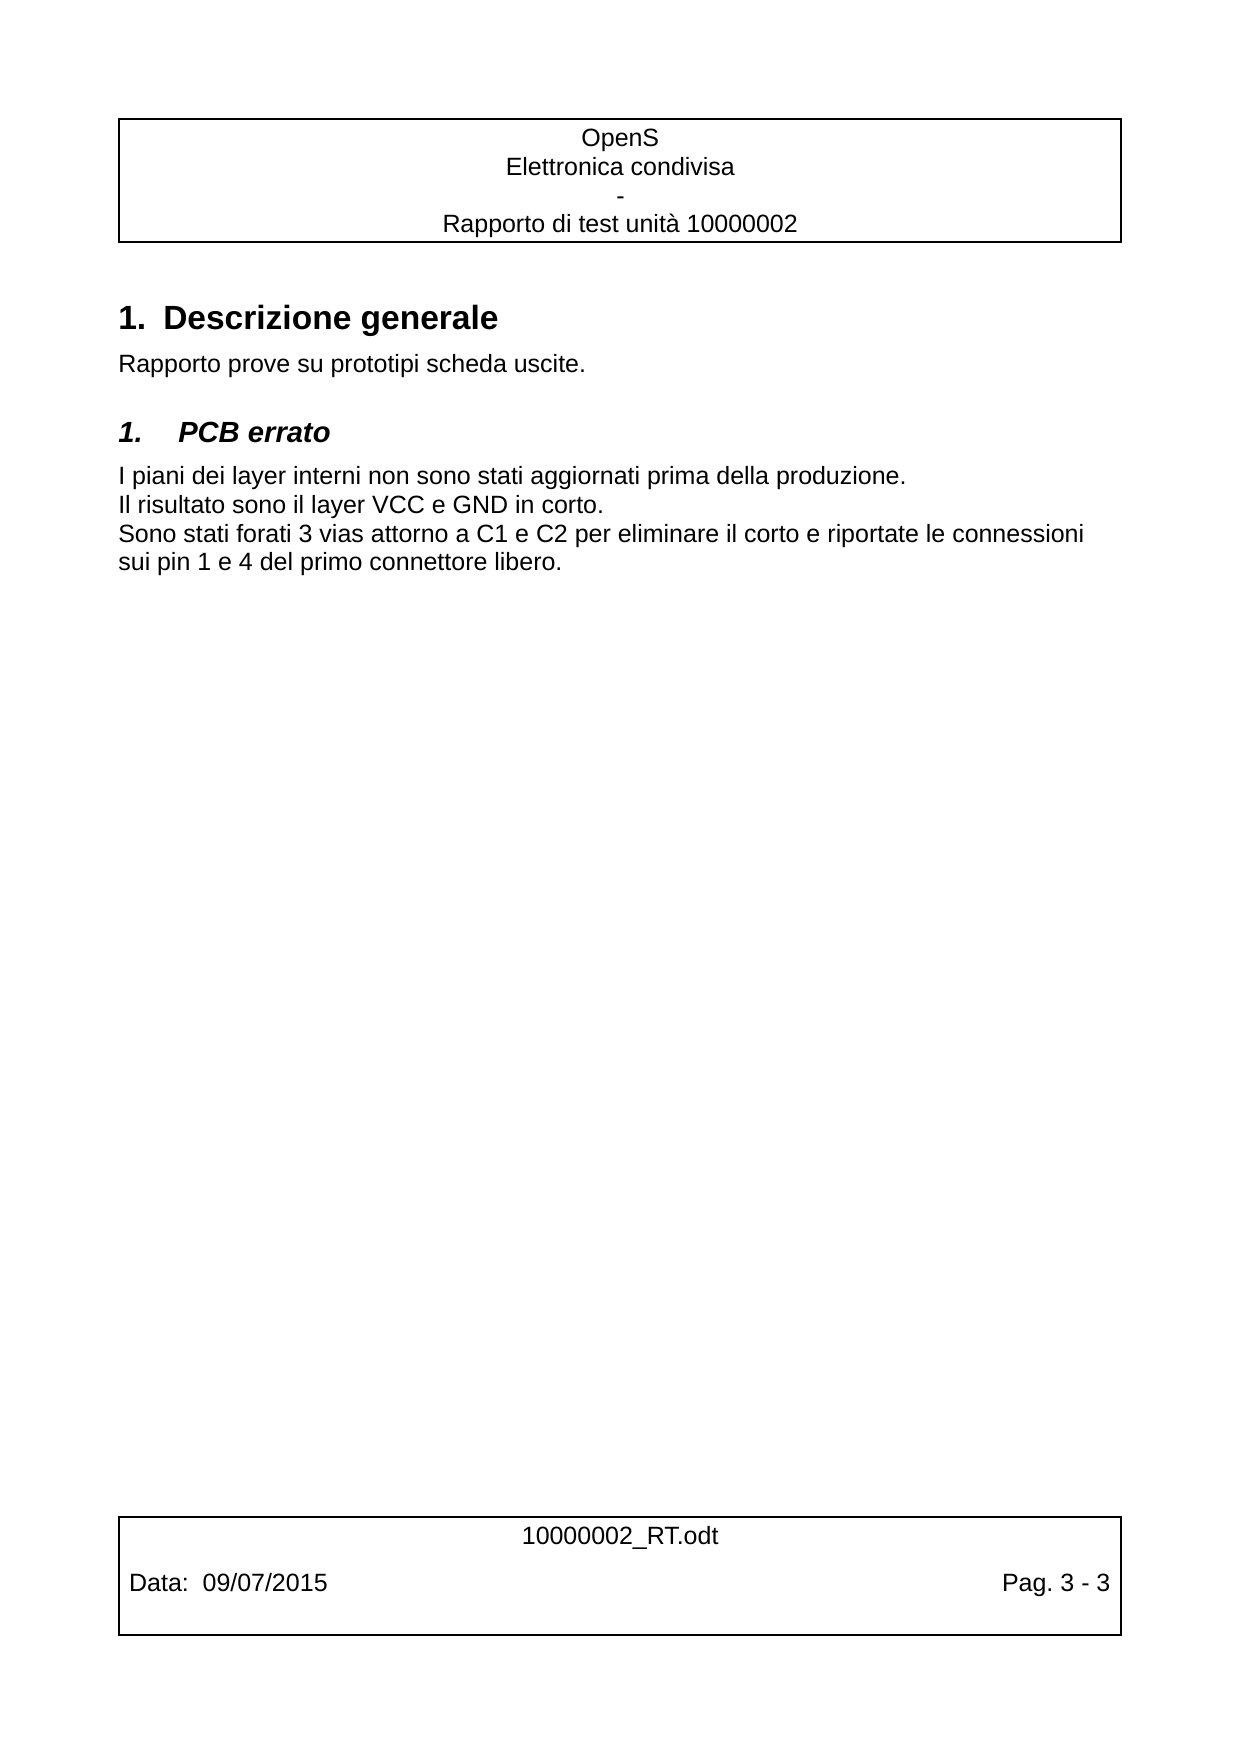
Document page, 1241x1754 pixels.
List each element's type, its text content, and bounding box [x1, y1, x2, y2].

text Rapporto prove su prototipi scheda uscite. [118, 349, 1122, 377]
subtitle PCB errato [118, 415, 1122, 448]
subtitle Descrizione generale [118, 298, 1122, 336]
text Sono stati forati 3 vias attorno a C1 e C2 per eliminare il corto e riportate le connessioni sui pin 1 e 4 del primo connettore libero. [118, 518, 1121, 576]
text Il risultato sono il layer VCC e GND in corto. [118, 490, 1121, 518]
text I piani dei layer interni non sono stati aggiornati prima della produzione. [118, 461, 1121, 490]
